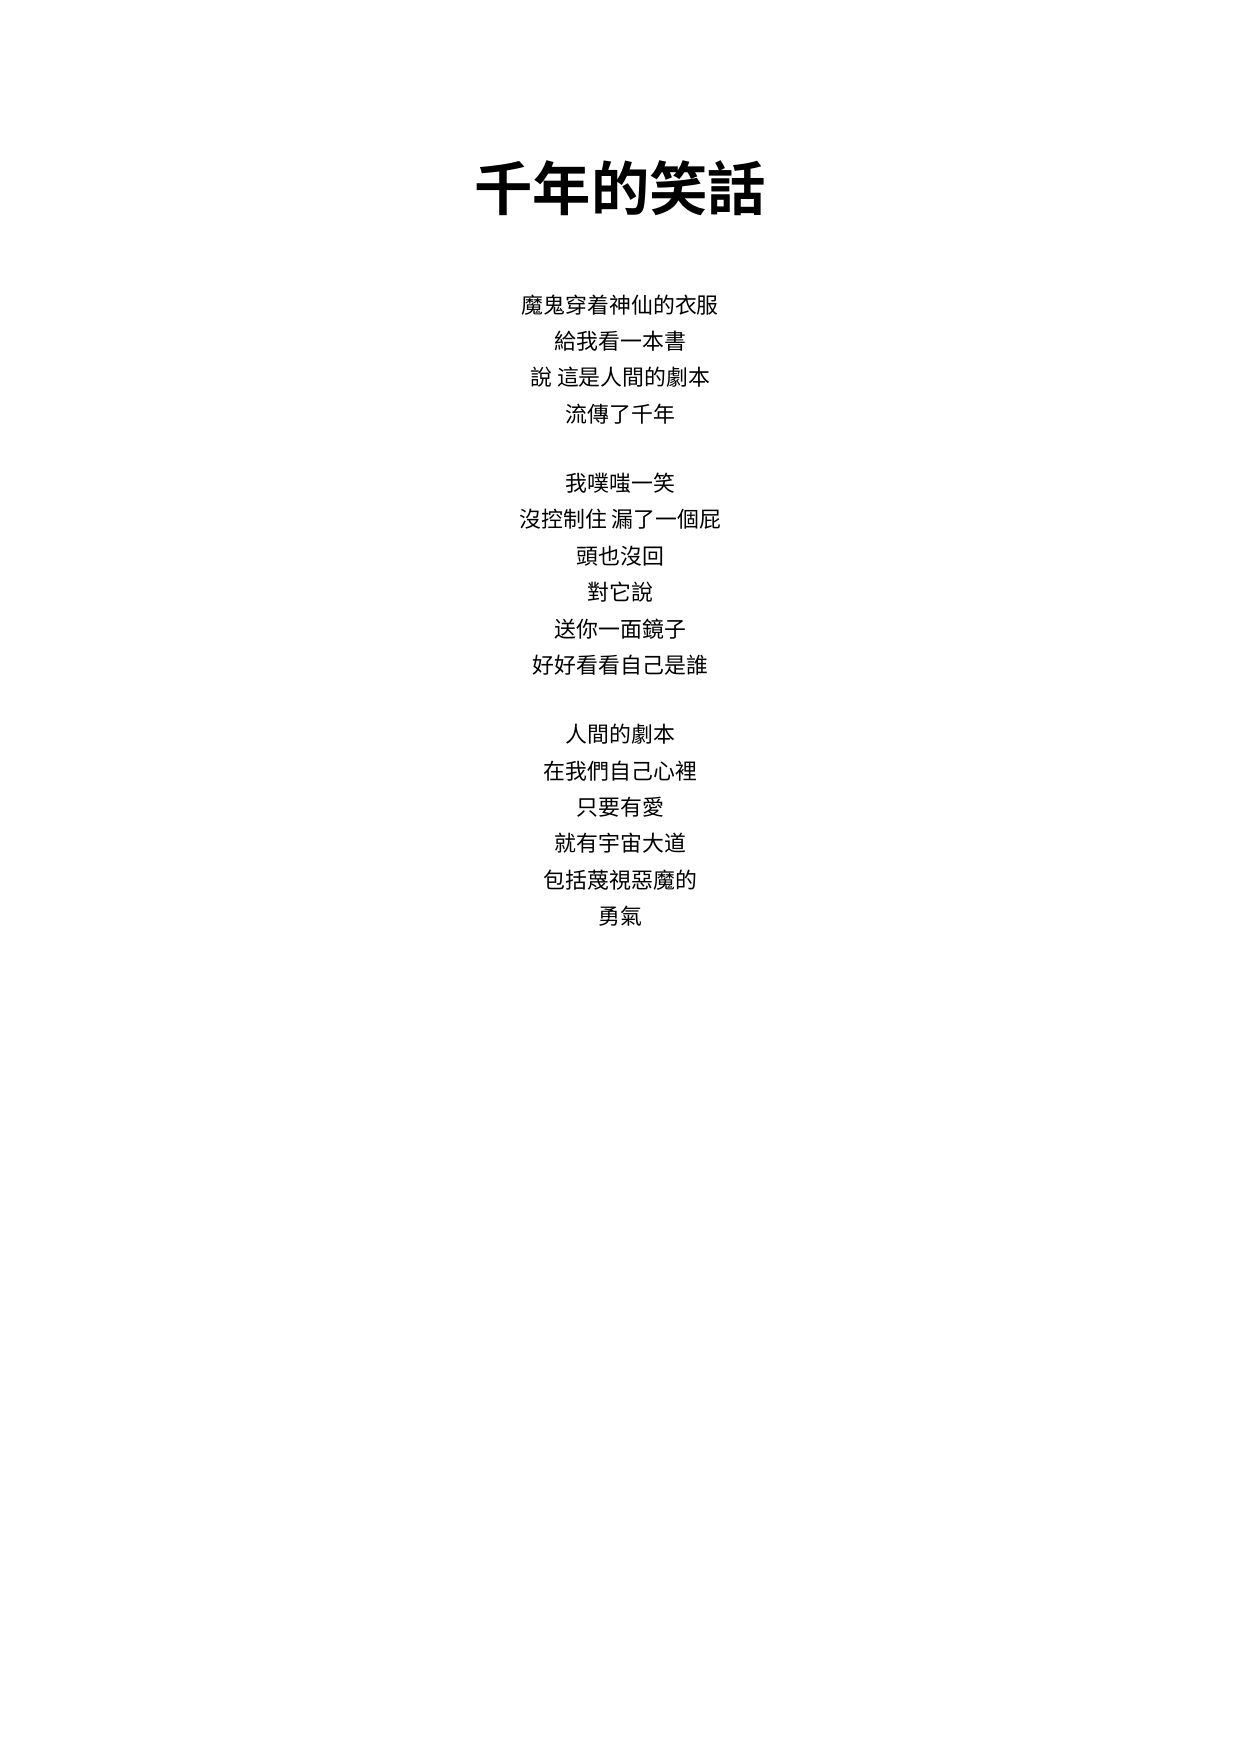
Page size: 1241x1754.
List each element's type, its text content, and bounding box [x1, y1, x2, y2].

text 就有宇宙大道 [118, 826, 1122, 858]
text 沒控制住 漏了一個屁 [118, 502, 1122, 534]
text 勇氣 [118, 899, 1122, 931]
text 魔鬼穿着神仙的衣服 [118, 288, 1122, 319]
text 好好看看自己是誰 [118, 648, 1122, 679]
text 我噗嗤一笑 [118, 466, 1122, 498]
text 在我們自己心裡 [118, 754, 1122, 785]
text 頭也沒回 [118, 539, 1122, 571]
text 人間的劇本 [118, 717, 1122, 749]
text 只要有愛 [118, 790, 1122, 822]
text 給我看一本書 [118, 324, 1122, 356]
text 對它說 [118, 575, 1122, 607]
text 包括蔑視惡魔的 [118, 863, 1122, 894]
text 說 這是人間的劇本 [118, 360, 1122, 392]
text 送你一面鏡子 [118, 612, 1122, 643]
title 千年的笑話 [118, 143, 1122, 228]
text 流傳了千年 [118, 397, 1122, 428]
